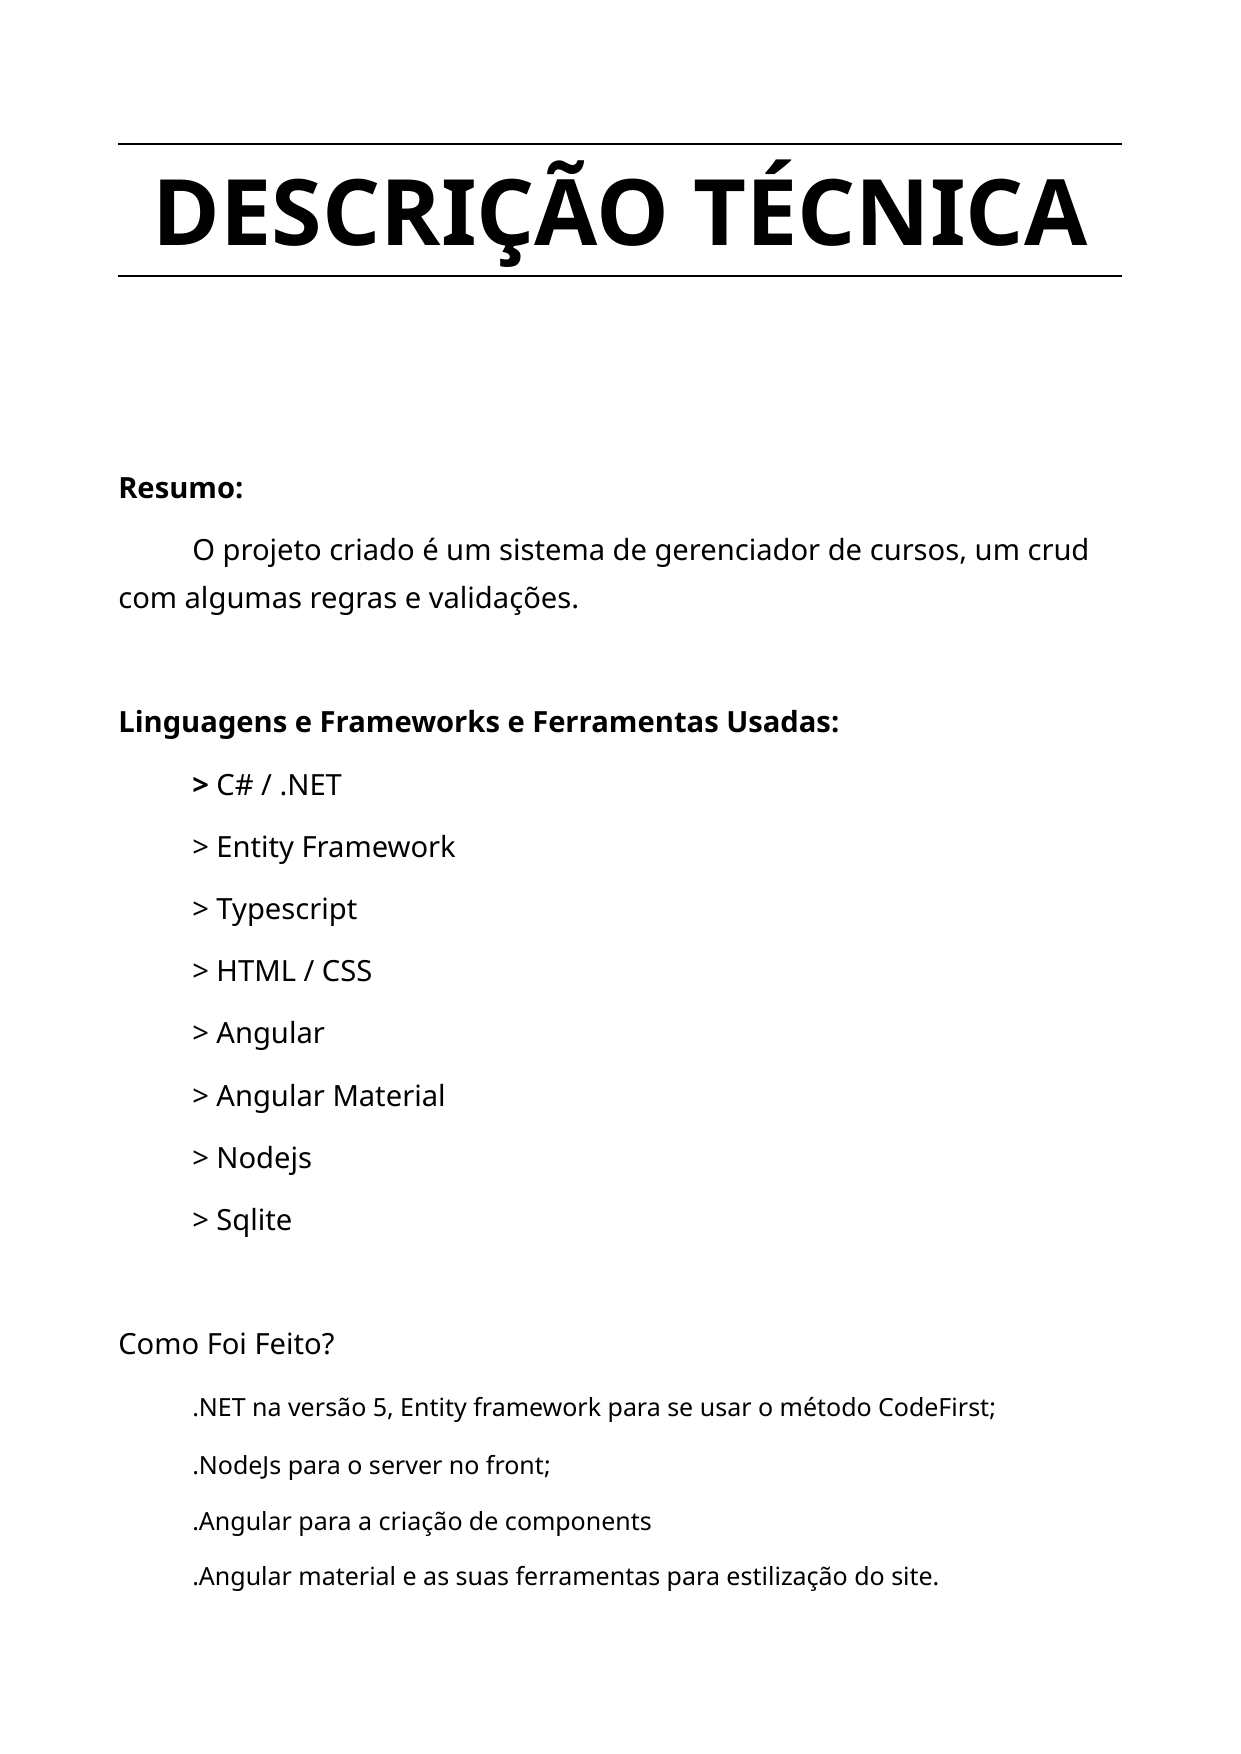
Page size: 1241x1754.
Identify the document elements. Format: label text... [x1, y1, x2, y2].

title Descrição Técnica [118, 145, 1122, 275]
text > Angular [118, 1013, 1122, 1052]
text > C# / .NET [118, 764, 1122, 803]
text > Nodejs [118, 1137, 1122, 1177]
text > Entity Framework [118, 826, 1122, 866]
text Linguagens e Frameworks e Ferramentas Usadas: [118, 702, 1122, 741]
text > HTML / CSS [118, 950, 1122, 990]
text .NodeJs para o server no front; [118, 1448, 1122, 1482]
text .Angular material e as suas ferramentas para estilização do site. [118, 1559, 1122, 1593]
text .Angular para a criação de components [118, 1503, 1122, 1537]
text Como Foi Feito? [118, 1323, 1122, 1363]
text .NET na versão 5, Entity framework para se usar o método CodeFirst; [118, 1386, 1122, 1425]
text > Typescript [118, 888, 1122, 928]
text > Angular Material [118, 1075, 1122, 1114]
text > Sqlite [118, 1199, 1122, 1239]
text Resumo: [118, 467, 1122, 507]
text O projeto criado é um sistema de gerenciador de cursos, um crud com algumas regras e validações. [118, 530, 1122, 617]
